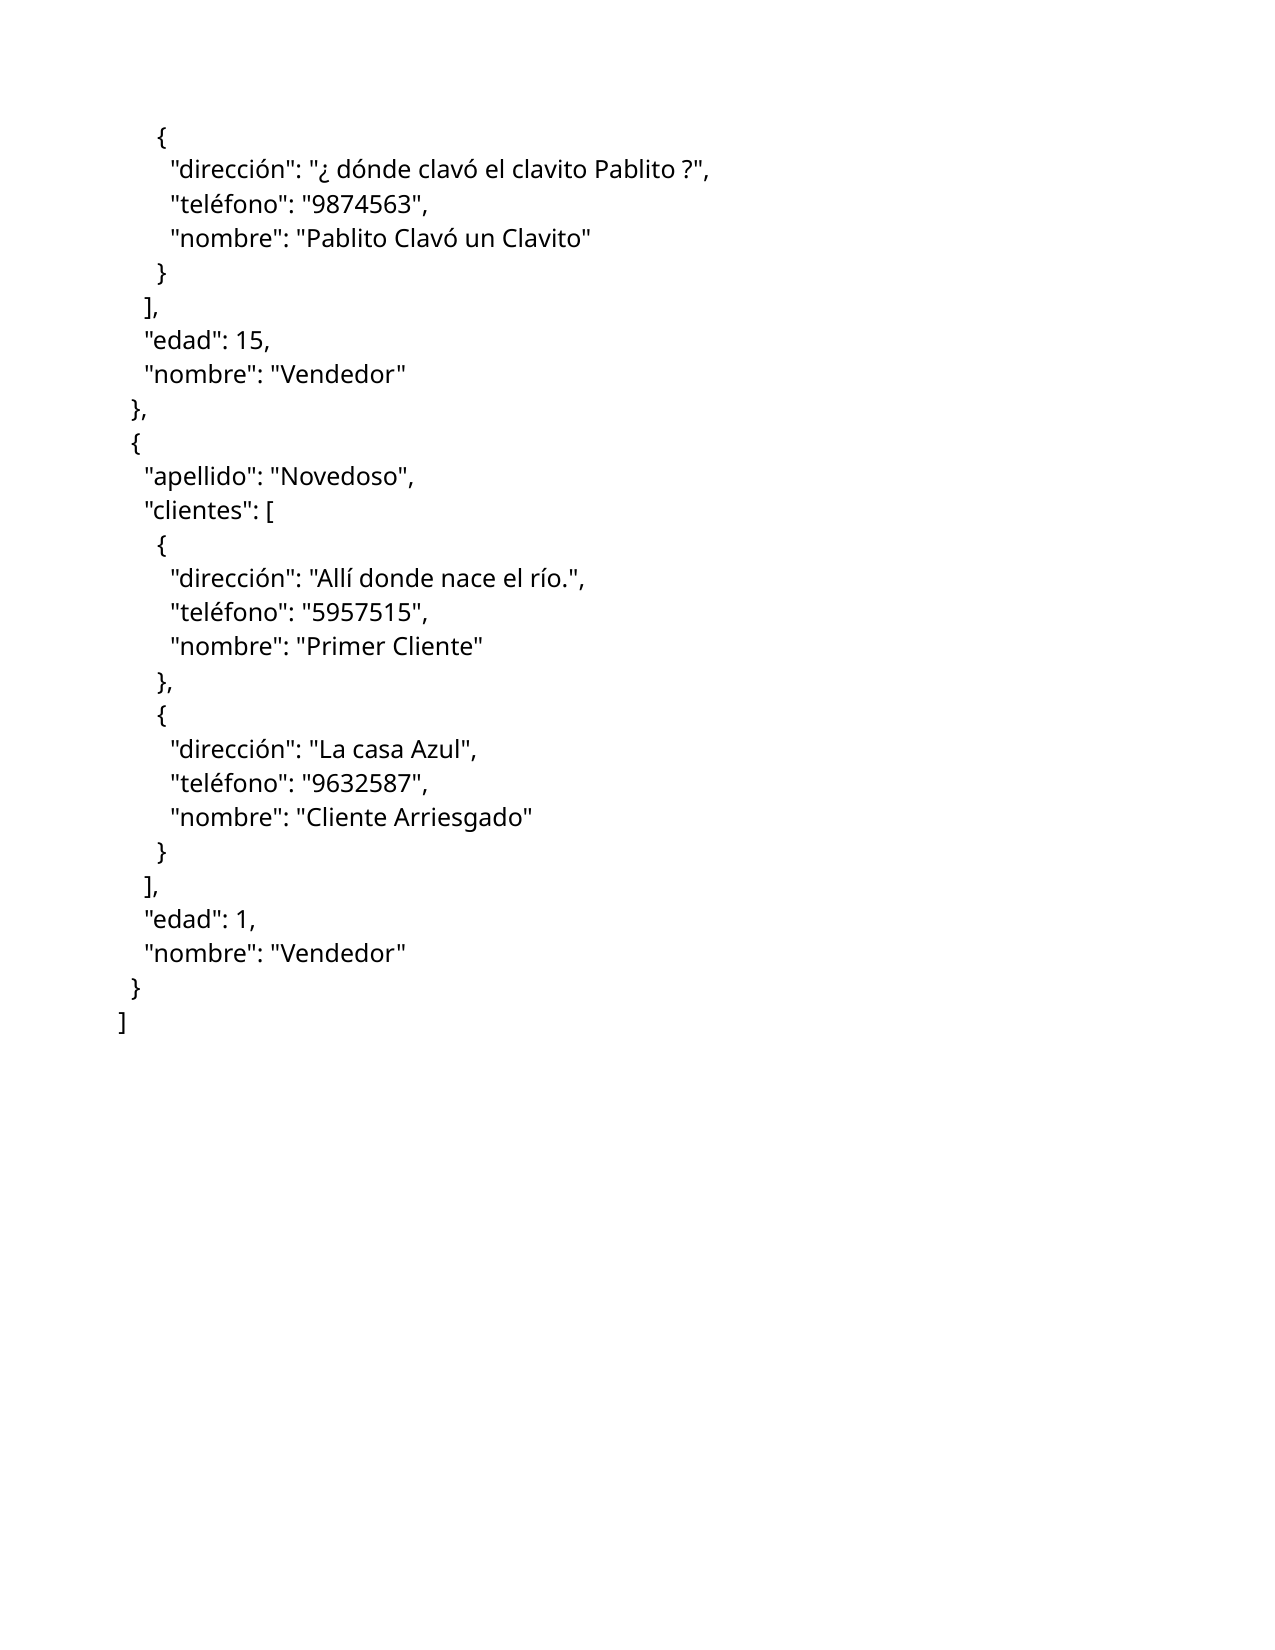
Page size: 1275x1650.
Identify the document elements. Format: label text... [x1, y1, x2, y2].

text "teléfono": "9874563", [118, 186, 1157, 220]
text } [118, 970, 1157, 1004]
text ] [118, 1004, 1157, 1038]
text "edad": 15, [118, 322, 1157, 357]
text ], [118, 867, 1157, 902]
text "nombre": "Cliente Arriesgado" [118, 799, 1157, 833]
text "dirección": "La casa Azul", [118, 731, 1157, 765]
text }, [118, 391, 1157, 425]
text { [118, 697, 1157, 731]
text "teléfono": "9632587", [118, 765, 1157, 799]
text "dirección": "¿ dónde clavó el clavito Pablito ?", [118, 152, 1157, 186]
text "clientes": [ [118, 493, 1157, 527]
text "teléfono": "5957515", [118, 595, 1157, 629]
text "nombre": "Vendedor" [118, 357, 1157, 391]
text { [118, 527, 1157, 561]
text "nombre": "Vendedor" [118, 936, 1157, 970]
text { [118, 118, 1157, 152]
text { [118, 425, 1157, 459]
text "apellido": "Novedoso", [118, 459, 1157, 493]
text } [118, 254, 1157, 288]
text "dirección": "Allí donde nace el río.", [118, 561, 1157, 595]
text ], [118, 288, 1157, 322]
text "edad": 1, [118, 902, 1157, 936]
text }, [118, 663, 1157, 697]
text } [118, 833, 1157, 867]
text "nombre": "Primer Cliente" [118, 629, 1157, 663]
text "nombre": "Pablito Clavó un Clavito" [118, 220, 1157, 254]
